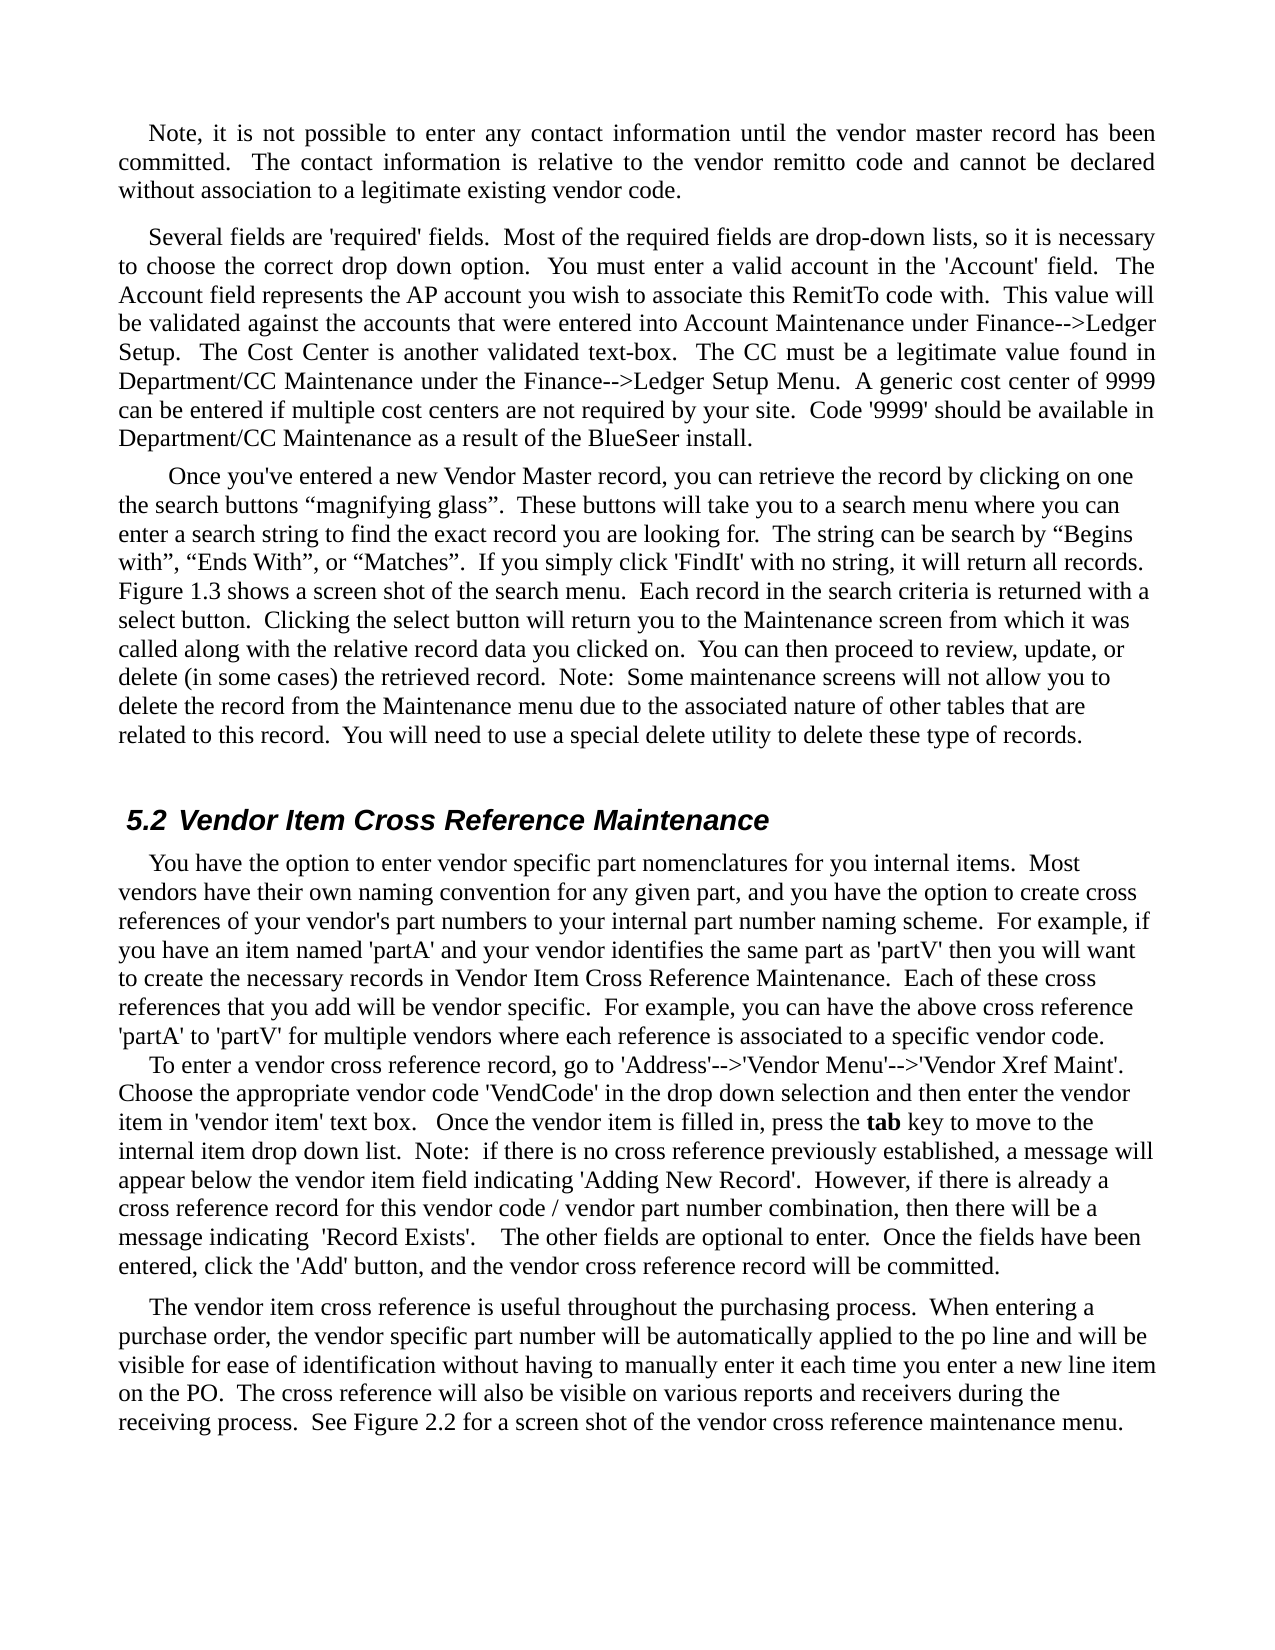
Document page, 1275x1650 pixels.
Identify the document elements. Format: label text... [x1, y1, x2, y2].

text To enter a vendor cross reference record, go to 'Address'-->'Vendor Menu'-->'Vendor Xref Maint'. Choose the appropriate vendor code 'VendCode' in the drop down selection and then enter the vendor item in 'vendor item' text box. Once the vendor item is filled in, press the tab key to move to the internal item drop down list. Note: if there is no cross reference previously established, a message will appear below the vendor item field indicating 'Adding New Record'. However, if there is already a cross reference record for this vendor code / vendor part number combination, then there will be a message indicating 'Record Exists'. The other fields are optional to enter. Once the fields have been entered, click the 'Add' button, and the vendor cross reference record will be committed. [118, 1050, 1157, 1280]
text You have the option to enter vendor specific part nomenclatures for you internal items. Most vendors have their own naming convention for any given part, and you have the option to create cross references of your vendor's part numbers to your internal part number naming scheme. For example, if you have an item named 'partA' and your vendor identifies the same part as 'partV' then you will want to create the necessary records in Vendor Item Cross Reference Maintenance. Each of these cross references that you add will be vendor specific. For example, you can have the above cross reference 'partA' to 'partV' for multiple vendors where each reference is associated to a specific vendor code. [118, 848, 1157, 1050]
text Note, it is not possible to enter any contact information until the vendor master record has been committed. The contact information is relative to the vendor remitto code and cannot be declared without association to a legitimate existing vendor code. [118, 118, 1157, 204]
text The vendor item cross reference is useful throughout the purchasing process. When entering a purchase order, the vendor specific part number will be automatically applied to the po line and will be visible for ease of identification without having to manually enter it each time you enter a new line item on the PO. The cross reference will also be visible on various reports and receivers during the receiving process. See Figure 2.2 for a screen shot of the vendor cross reference maintenance menu. [118, 1292, 1157, 1436]
subtitle Vendor Item Cross Reference Maintenance [118, 802, 1157, 836]
text Once you've entered a new Vendor Master record, you can retrieve the record by clicking on one the search buttons “magnifying glass”. These buttons will take you to a search menu where you can enter a search string to find the exact record you are looking for. The string can be search by “Begins with”, “Ends With”, or “Matches”. If you simply click 'FindIt' with no string, it will return all records. Figure 1.3 shows a screen shot of the search menu. Each record in the search criteria is returned with a select button. Clicking the select button will return you to the Maintenance screen from which it was called along with the relative record data you clicked on. You can then proceed to review, update, or delete (in some cases) the retrieved record. Note: Some maintenance screens will not allow you to delete the record from the Maintenance menu due to the associated nature of other tables that are related to this record. You will need to use a special delete utility to delete these type of records. [118, 461, 1157, 749]
text Several fields are 'required' fields. Most of the required fields are drop-down lists, so it is necessary to choose the correct drop down option. You must enter a valid account in the 'Account' field. The Account field represents the AP account you wish to associate this RemitTo code with. This value will be validated against the accounts that were entered into Account Maintenance under Finance-->Ledger Setup. The Cost Center is another validated text-box. The CC must be a legitimate value found in Department/CC Maintenance under the Finance-->Ledger Setup Menu. A generic cost center of 9999 can be entered if multiple cost centers are not required by your site. Code '9999' should be available in Department/CC Maintenance as a result of the BlueSeer install. [118, 222, 1157, 452]
